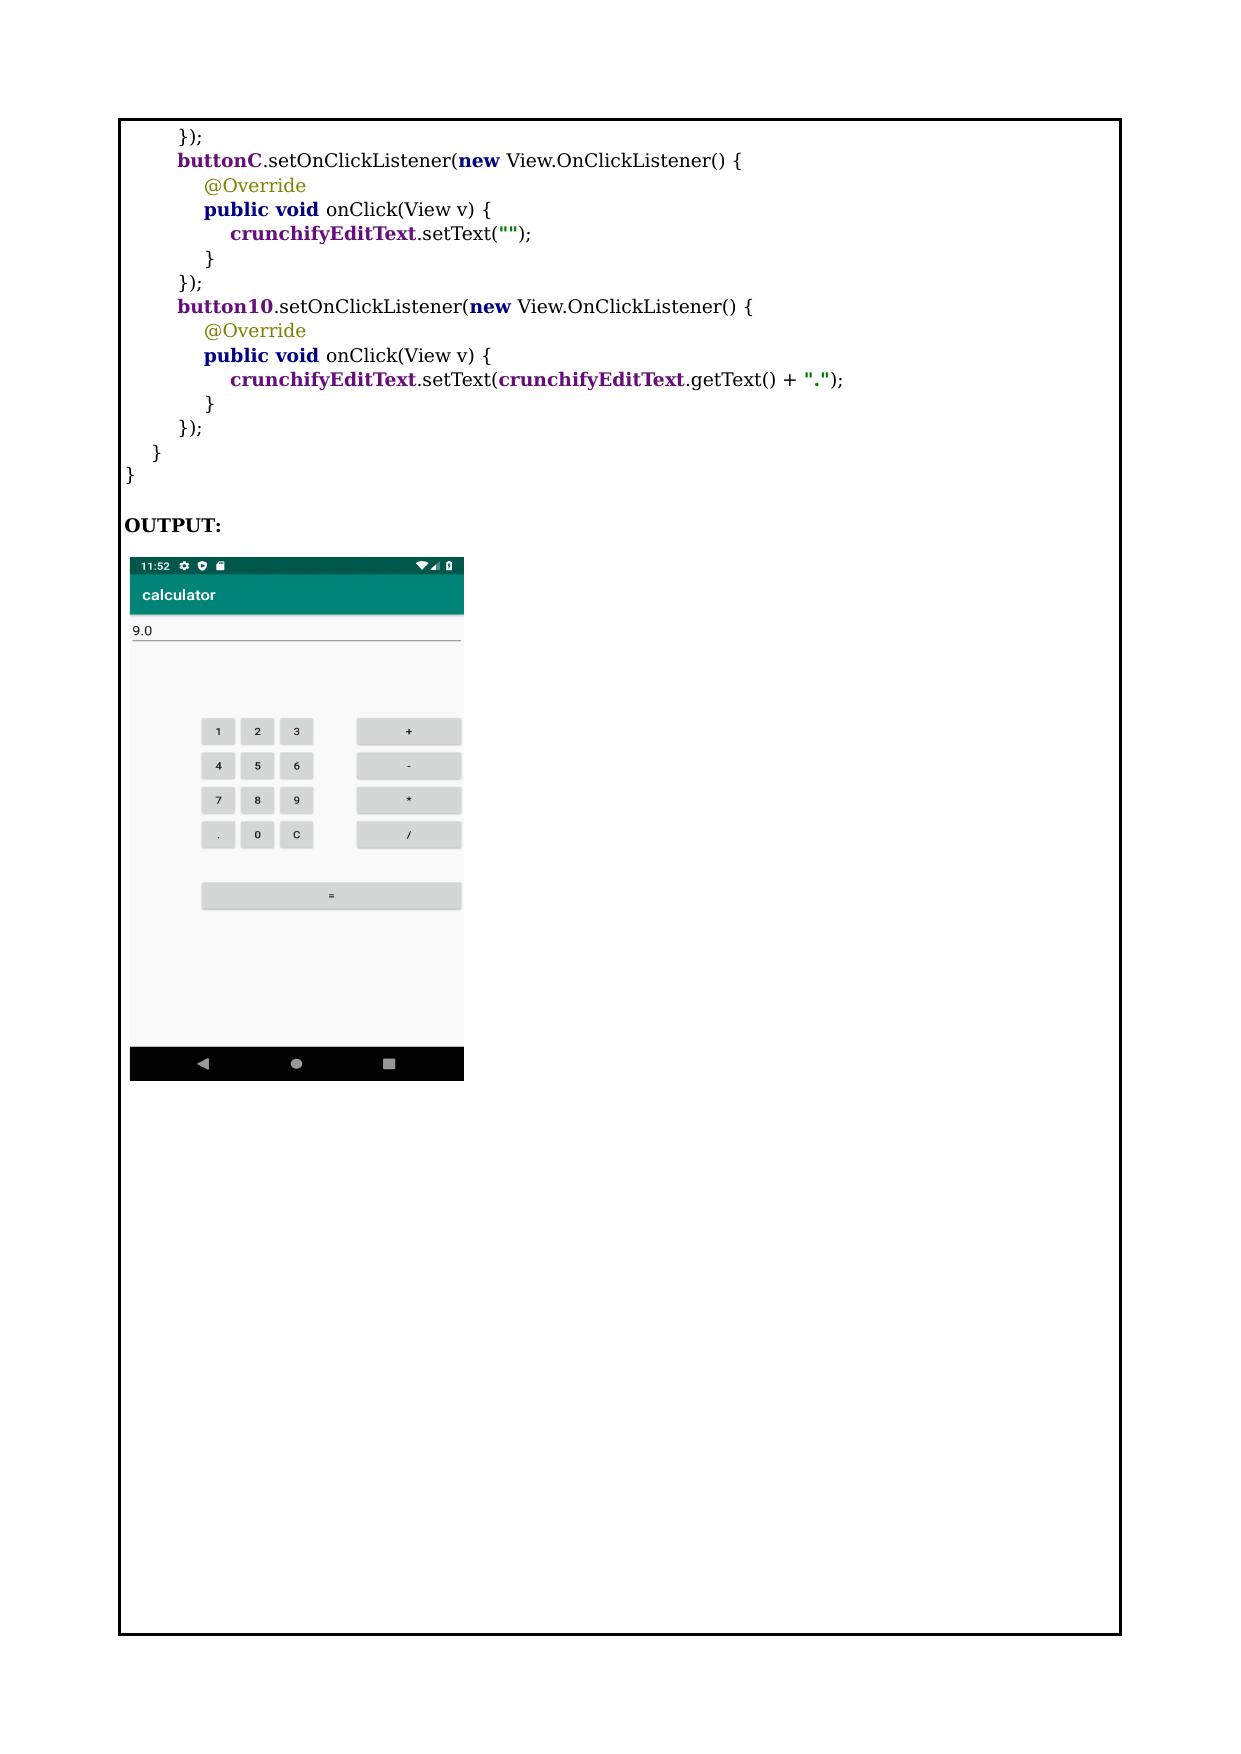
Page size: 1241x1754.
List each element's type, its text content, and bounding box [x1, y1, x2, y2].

text } [124, 440, 1116, 464]
text crunchifyEditText.setText(""); [124, 221, 1116, 246]
text public void onClick(View v) { [124, 197, 1116, 221]
text button10.setOnClickListener(new View.OnClickListener() { [124, 294, 1116, 318]
text }); [124, 270, 1116, 294]
text buttonC.setOnClickListener(new View.OnClickListener() { [124, 148, 1116, 173]
text OUTPUT: [124, 515, 1116, 537]
picture [129, 557, 464, 1081]
text } [124, 246, 1116, 270]
text } [124, 464, 1116, 486]
text }); [124, 415, 1116, 440]
text }); [124, 124, 1116, 148]
text @Override [124, 318, 1116, 343]
text @Override [124, 173, 1116, 197]
text public void onClick(View v) { [124, 343, 1116, 367]
text crunchifyEditText.setText(crunchifyEditText.getText() + "."); [124, 367, 1116, 391]
text } [124, 391, 1116, 415]
